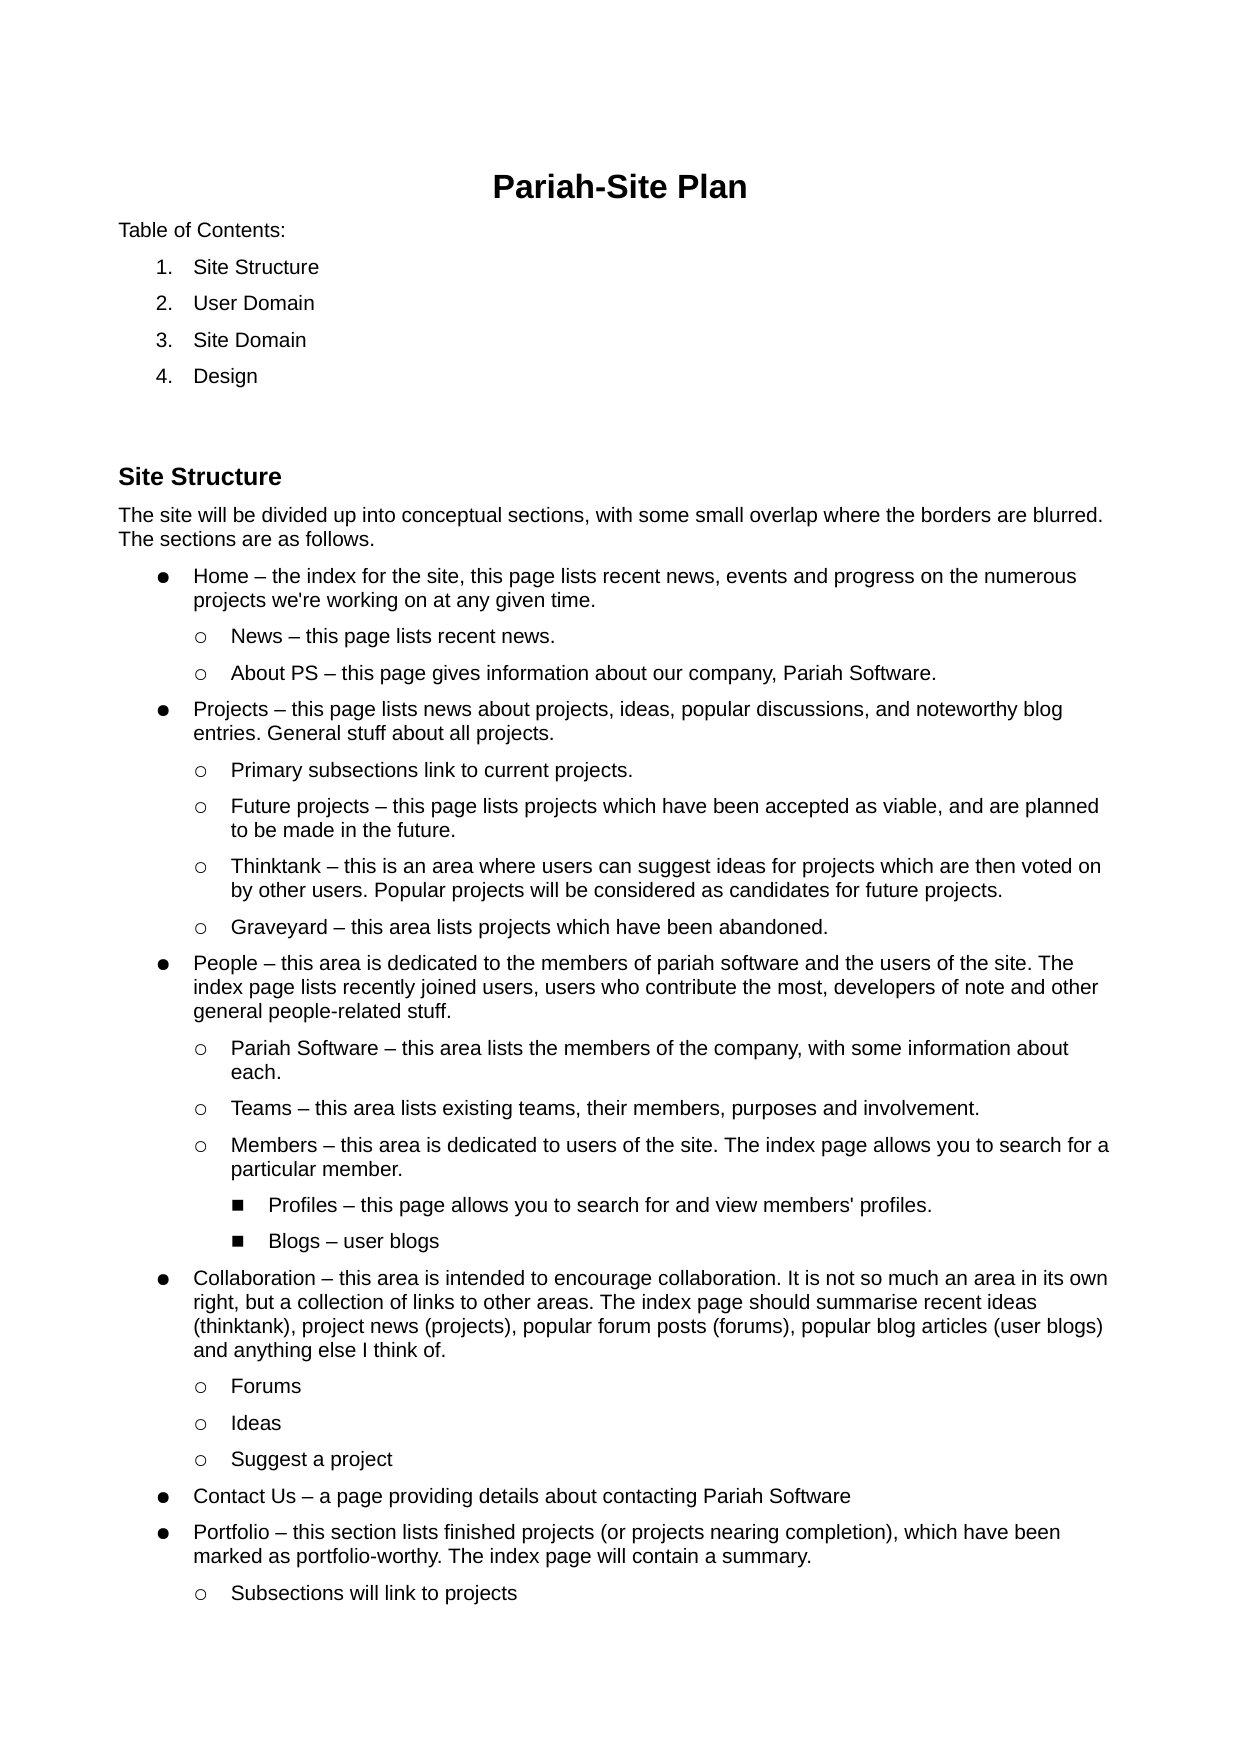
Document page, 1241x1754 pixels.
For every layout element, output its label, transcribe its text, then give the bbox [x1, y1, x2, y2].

list Subsections will link to projects [193, 1580, 1122, 1604]
list Site Structure [156, 255, 1122, 279]
list Blogs – user blogs [231, 1229, 1122, 1253]
list Ideas [193, 1411, 1122, 1434]
list Collaboration – this area is intended to encourage collaboration. It is not so much an area in its own right, but a collection of links to other areas. The index page should summarise recent ideas (thinktank), project news (projects), popular forum posts (forums), popular blog articles (user blogs) and anything else I think of. [156, 1266, 1122, 1362]
list Home – the index for the site, this page lists recent news, events and progress on the numerous projects we're working on at any given time. [156, 564, 1122, 612]
subtitle Pariah-Site Plan [118, 167, 1122, 206]
list Graveyard – this area lists projects which have been abandoned. [193, 915, 1122, 939]
list Teams – this area lists existing teams, their members, purposes and involvement. [193, 1096, 1122, 1120]
list Projects – this page lists news about projects, ideas, popular discussions, and noteworthy blog entries. General stuff about all projects. [156, 697, 1122, 745]
subtitle Site Structure [118, 462, 1122, 491]
list Suggest a project [193, 1447, 1122, 1471]
list Future projects – this page lists projects which have been accepted as viable, and are planned to be made in the future. [193, 794, 1122, 842]
list Portfolio – this section lists finished projects (or projects nearing completion), which have been marked as portfolio-worthy. The index page will contain a summary. [156, 1520, 1122, 1568]
list Pariah Software – this area lists the members of the company, with some information about each. [193, 1036, 1122, 1083]
list Profiles – this page allows you to search for and view members' profiles. [231, 1193, 1122, 1217]
list People – this area is dedicated to the members of pariah software and the users of the site. The index page lists recently joined users, users who contribute the most, developers of note and other general people-related stuff. [156, 951, 1122, 1023]
list Site Domain [156, 328, 1122, 352]
list News – this page lists recent news. [193, 624, 1122, 648]
text Table of Contents: [118, 218, 1122, 242]
list User Domain [156, 291, 1122, 315]
list Thinktank – this is an area where users can suggest ideas for projects which are then voted on by other users. Popular projects will be considered as candidates for future projects. [193, 854, 1122, 902]
list Contact Us – a page providing details about contacting Pariah Software [156, 1483, 1122, 1507]
list Forums [193, 1374, 1122, 1398]
list Design [156, 364, 1122, 388]
text The site will be divided up into conceptual sections, with some small overlap where the borders are blurred. The sections are as follows. [118, 503, 1122, 551]
list Primary subsections link to current projects. [193, 757, 1122, 781]
list Members – this area is dedicated to users of the site. The index page allows you to search for a particular member. [193, 1132, 1122, 1180]
list About PS – this page gives information about our company, Pariah Software. [193, 661, 1122, 684]
